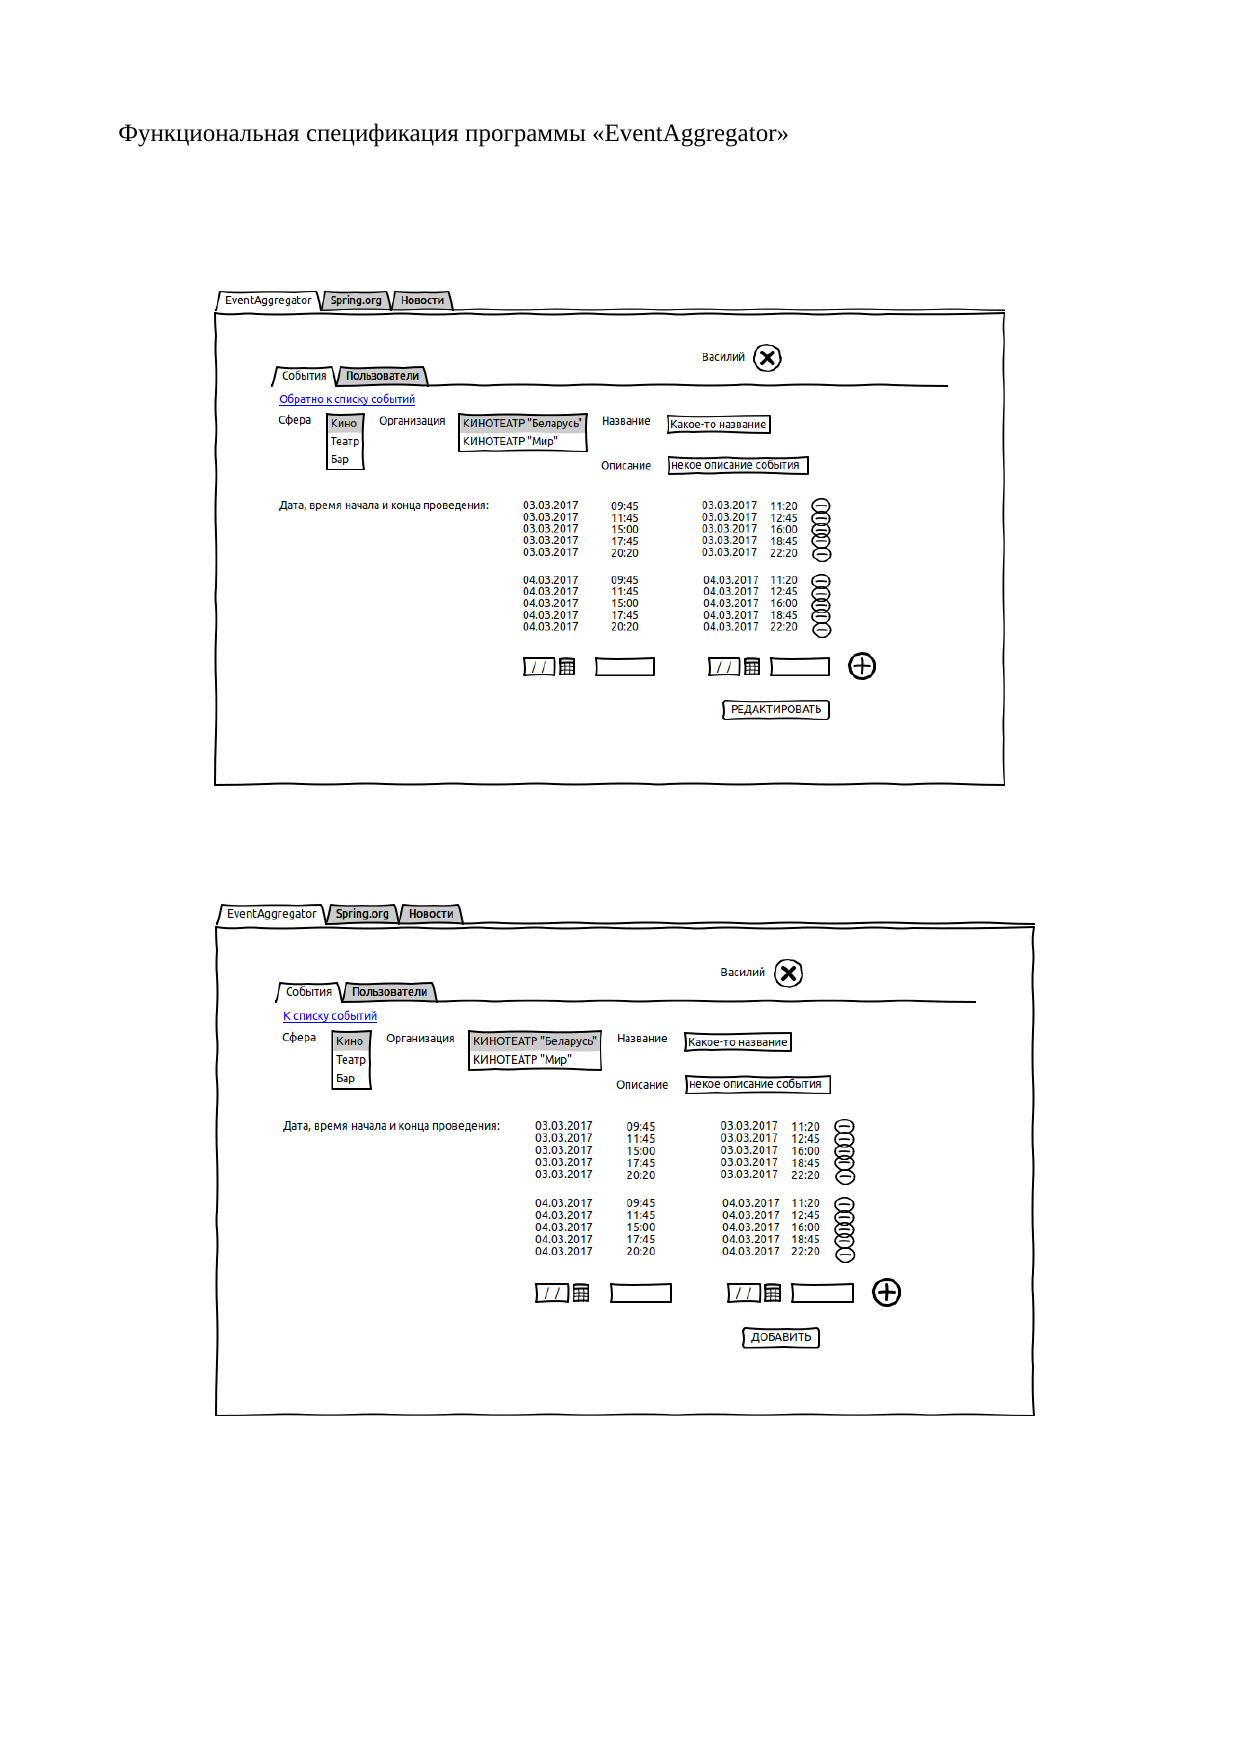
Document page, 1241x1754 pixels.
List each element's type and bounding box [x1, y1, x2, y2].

picture [224, 248, 1058, 820]
picture [181, 859, 1072, 1452]
